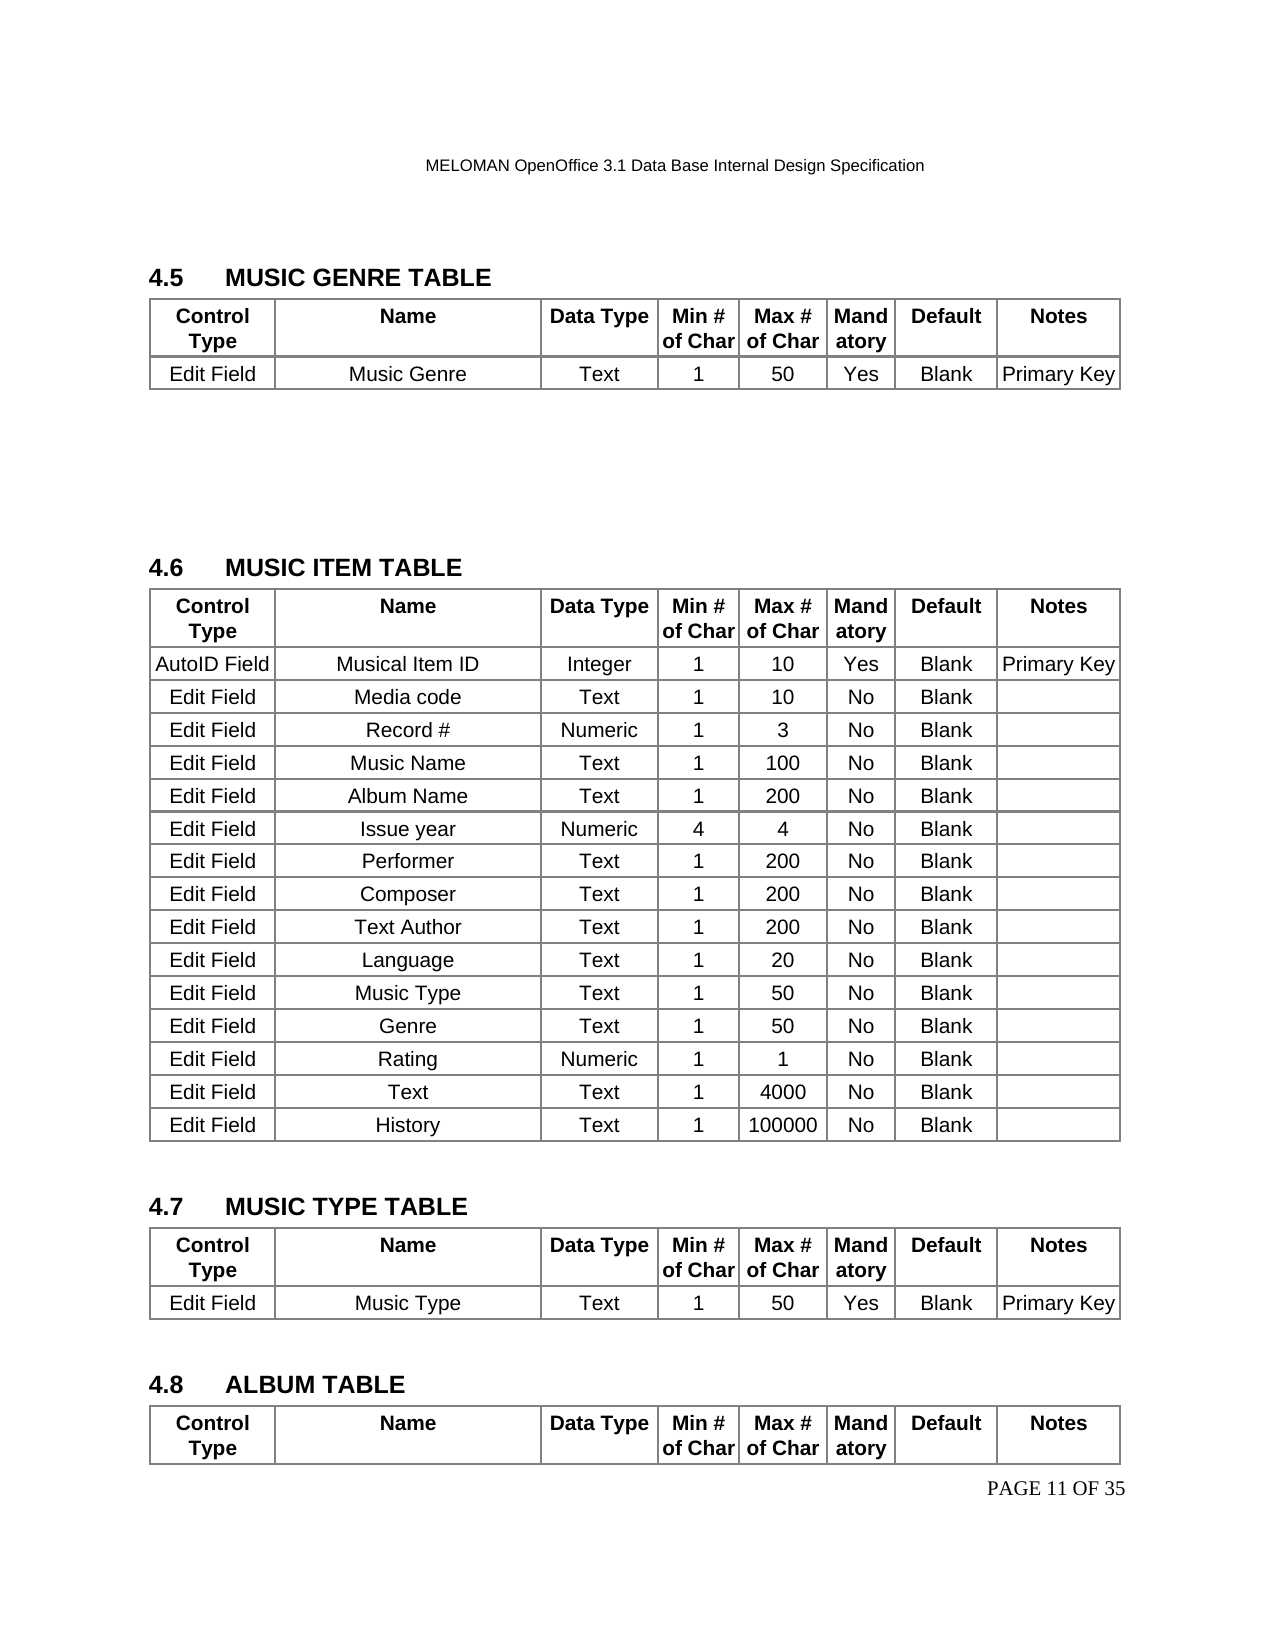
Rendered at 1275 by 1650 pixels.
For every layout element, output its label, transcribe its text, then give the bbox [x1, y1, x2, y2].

table_cell Edit Field [151, 1010, 274, 1041]
table_cell No [828, 944, 894, 975]
table_cell Edit Field [151, 714, 274, 744]
table_cell Music Name [276, 747, 540, 777]
table_cell Edit Field [151, 813, 274, 843]
subtitle MUSIC TYPE TABLE [148, 1192, 1125, 1220]
table_cell Yes [828, 358, 894, 388]
table_cell Blank [896, 944, 996, 975]
table_header Control Type [151, 300, 274, 355]
table_cell No [828, 747, 894, 777]
table_cell Text [542, 747, 657, 777]
table_cell Integer [542, 648, 657, 679]
table_header Name [276, 1407, 540, 1462]
table_cell Edit Field [151, 780, 274, 810]
table_header Max # of Char [740, 1407, 826, 1462]
table_header Min # of Char [659, 1229, 738, 1284]
table_cell [998, 1076, 1119, 1107]
table_cell Blank [896, 747, 996, 777]
table_cell 50 [740, 1287, 826, 1317]
table_cell No [828, 1076, 894, 1107]
table_cell Blank [896, 1076, 996, 1107]
table_header Min # of Char [659, 1407, 738, 1462]
table_cell 1 [659, 780, 738, 810]
table_cell 50 [740, 977, 826, 1008]
table_cell Edit Field [151, 845, 274, 876]
table_cell Yes [828, 1287, 894, 1317]
table_cell Music Type [276, 1287, 540, 1317]
table_cell Edit Field [151, 747, 274, 777]
table_cell No [828, 1109, 894, 1139]
table_cell No [828, 681, 894, 712]
table_cell No [828, 1010, 894, 1041]
table_cell No [828, 780, 894, 810]
table_header Max # of Char [740, 300, 826, 355]
table_cell No [828, 878, 894, 909]
table_cell Text [542, 1076, 657, 1107]
table_cell Primary Key [998, 648, 1119, 679]
table_cell Text [542, 1010, 657, 1041]
table_header Mandatory [828, 590, 894, 646]
table_cell 10 [740, 681, 826, 712]
table_header Default [896, 300, 996, 355]
table_cell Rating [276, 1043, 540, 1074]
table_cell Edit Field [151, 944, 274, 975]
table_header Notes [998, 1229, 1119, 1284]
table_cell 1 [659, 1010, 738, 1041]
table_cell Blank [896, 977, 996, 1008]
table_cell 10 [740, 648, 826, 679]
table_cell 1 [659, 681, 738, 712]
table_header Data Type [542, 300, 657, 355]
table_cell Primary Key [998, 1287, 1119, 1317]
table_cell 1 [659, 911, 738, 942]
table_header Notes [998, 1407, 1119, 1462]
table_cell Blank [896, 878, 996, 909]
table_cell 1 [659, 714, 738, 744]
table_cell [998, 878, 1119, 909]
table_cell Text [542, 1109, 657, 1139]
table_cell No [828, 845, 894, 876]
table_cell Language [276, 944, 540, 975]
table_header Mandatory [828, 1229, 894, 1284]
table_cell Text [542, 845, 657, 876]
table_cell 1 [740, 1043, 826, 1074]
table_cell 4 [659, 813, 738, 843]
table_header Default [896, 1229, 996, 1284]
table_cell Blank [896, 911, 996, 942]
table_cell Album Name [276, 780, 540, 810]
table_cell Blank [896, 780, 996, 810]
table_cell Record # [276, 714, 540, 744]
subtitle MUSIC ITEM TABLE [148, 553, 1125, 582]
table_cell 200 [740, 845, 826, 876]
subtitle ALBUM TABLE [148, 1369, 1125, 1398]
table_cell Blank [896, 813, 996, 843]
table_cell AutoID Field [151, 648, 274, 679]
table_cell [998, 813, 1119, 843]
table_header Control Type [151, 1407, 274, 1462]
table_cell 200 [740, 780, 826, 810]
table_cell 1 [659, 878, 738, 909]
table_cell 50 [740, 358, 826, 388]
table_cell Numeric [542, 813, 657, 843]
table_cell 1 [659, 1076, 738, 1107]
table_cell No [828, 977, 894, 1008]
table_cell [998, 845, 1119, 876]
table_header Name [276, 590, 540, 646]
table_cell 100000 [740, 1109, 826, 1139]
table_cell No [828, 714, 894, 744]
table_cell Edit Field [151, 911, 274, 942]
table_cell Yes [828, 648, 894, 679]
table_header Data Type [542, 590, 657, 646]
table_cell 4 [740, 813, 826, 843]
table_cell Blank [896, 714, 996, 744]
table_cell [998, 780, 1119, 810]
table_cell Edit Field [151, 1076, 274, 1107]
table_cell Media code [276, 681, 540, 712]
table_header Data Type [542, 1229, 657, 1284]
table_header Min # of Char [659, 590, 738, 646]
table_cell [998, 1010, 1119, 1041]
table_cell 1 [659, 944, 738, 975]
table_cell 1 [659, 1109, 738, 1139]
table_cell Blank [896, 1043, 996, 1074]
table_cell 1 [659, 845, 738, 876]
table_header Name [276, 300, 540, 355]
table_header Max # of Char [740, 1229, 826, 1284]
table_cell 4000 [740, 1076, 826, 1107]
table_header Default [896, 590, 996, 646]
table_cell Blank [896, 845, 996, 876]
table_cell Edit Field [151, 358, 274, 388]
table_cell [998, 747, 1119, 777]
table_header Default [896, 1407, 996, 1462]
table_cell 20 [740, 944, 826, 975]
table_cell Text [542, 944, 657, 975]
table_cell Performer [276, 845, 540, 876]
table_cell Blank [896, 1109, 996, 1139]
table_cell Numeric [542, 1043, 657, 1074]
table_cell [998, 977, 1119, 1008]
table_cell Blank [896, 681, 996, 712]
table_cell Text [542, 977, 657, 1008]
table_cell No [828, 911, 894, 942]
table_header Notes [998, 300, 1119, 355]
table_cell Musical Item ID [276, 648, 540, 679]
table_cell Composer [276, 878, 540, 909]
table_header Mandatory [828, 1407, 894, 1462]
table_cell Music Genre [276, 358, 540, 388]
subtitle MUSIC GENRE TABLE [148, 262, 1125, 291]
table_cell Genre [276, 1010, 540, 1041]
table_cell [998, 1043, 1119, 1074]
table_cell Edit Field [151, 1109, 274, 1139]
table_cell Numeric [542, 714, 657, 744]
table_cell Text [542, 780, 657, 810]
table_cell [998, 1109, 1119, 1139]
table_cell Edit Field [151, 878, 274, 909]
table_cell Edit Field [151, 1043, 274, 1074]
table_cell 100 [740, 747, 826, 777]
table_cell 1 [659, 1287, 738, 1317]
table_cell Edit Field [151, 1287, 274, 1317]
table_cell No [828, 1043, 894, 1074]
table_header Max # of Char [740, 590, 826, 646]
table_cell [998, 681, 1119, 712]
table_header Name [276, 1229, 540, 1284]
table_cell History [276, 1109, 540, 1139]
table_cell Blank [896, 1287, 996, 1317]
table_cell Edit Field [151, 681, 274, 712]
table_cell Edit Field [151, 977, 274, 1008]
table_cell No [828, 813, 894, 843]
table_cell [998, 944, 1119, 975]
table_cell Text [276, 1076, 540, 1107]
table_cell Primary Key [998, 358, 1119, 388]
table_cell Blank [896, 648, 996, 679]
table_cell Text Author [276, 911, 540, 942]
table_cell [998, 714, 1119, 744]
table_cell [998, 911, 1119, 942]
table_cell Text [542, 681, 657, 712]
table_cell Blank [896, 358, 996, 388]
table_cell Text [542, 878, 657, 909]
table_cell Issue year [276, 813, 540, 843]
table_cell Blank [896, 1010, 996, 1041]
table_cell 3 [740, 714, 826, 744]
table_cell 200 [740, 911, 826, 942]
table_cell 1 [659, 1043, 738, 1074]
table_cell 50 [740, 1010, 826, 1041]
table_cell Text [542, 911, 657, 942]
table_cell Text [542, 358, 657, 388]
table_header Control Type [151, 1229, 274, 1284]
table_cell 1 [659, 358, 738, 388]
table_cell Text [542, 1287, 657, 1317]
table_header Mandatory [828, 300, 894, 355]
table_header Data Type [542, 1407, 657, 1462]
table_cell Music Type [276, 977, 540, 1008]
table_cell 200 [740, 878, 826, 909]
table_header Notes [998, 590, 1119, 646]
table_cell 1 [659, 977, 738, 1008]
table_cell 1 [659, 747, 738, 777]
table_cell 1 [659, 648, 738, 679]
table_header Control Type [151, 590, 274, 646]
table_header Min # of Char [659, 300, 738, 355]
